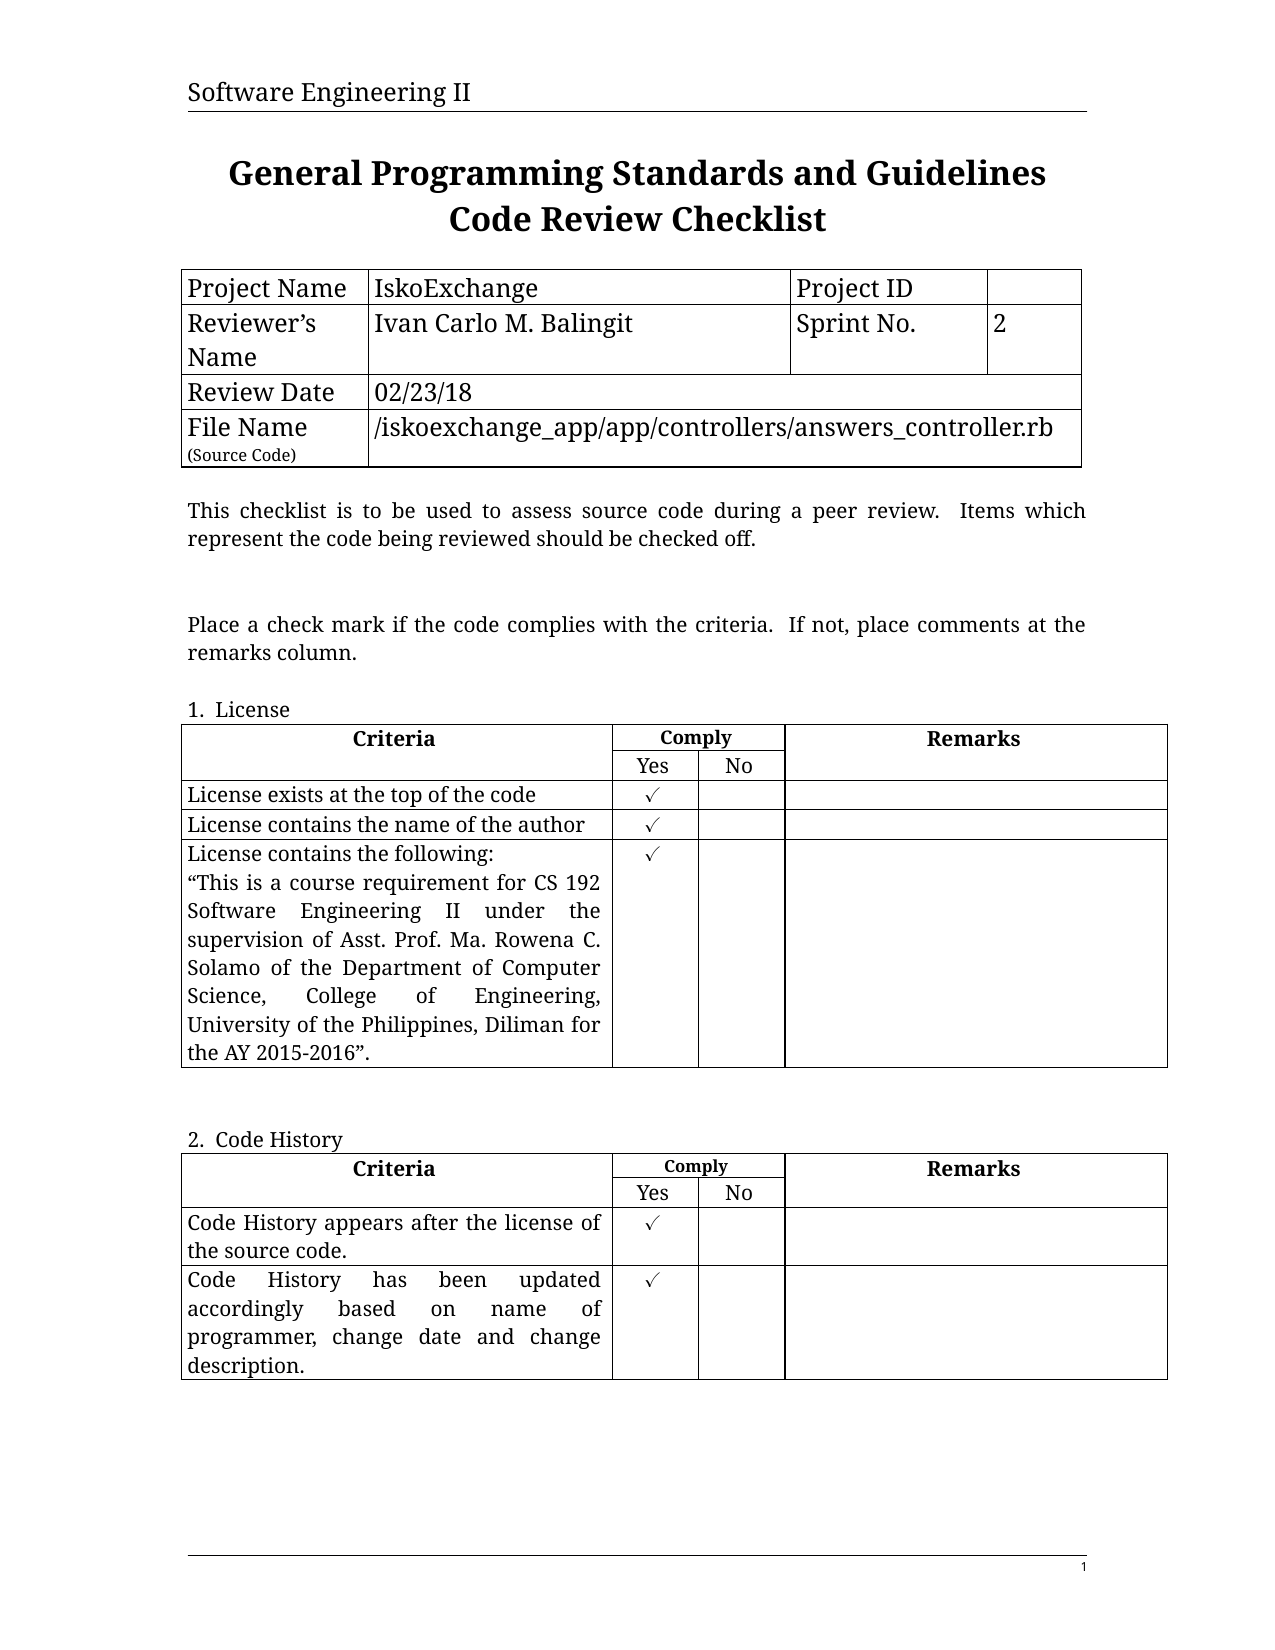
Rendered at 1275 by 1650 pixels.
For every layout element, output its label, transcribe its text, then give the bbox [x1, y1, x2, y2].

table_cell [786, 840, 1167, 1067]
text 2. Code History [187, 1125, 1087, 1153]
table_cell Code History has been updated accordingly based on name of programmer, change date and change description. [182, 1266, 612, 1379]
table_cell [786, 1266, 1167, 1379]
table_header Criteria [182, 725, 612, 779]
table_cell ✓ [613, 1266, 698, 1379]
table_cell /iskoexchange_app/app/controllers/answers_controller.rb [369, 410, 1081, 466]
table_cell Review Date [182, 375, 368, 409]
table_cell ✓ [613, 781, 698, 809]
table_cell [699, 840, 784, 1067]
table_header IskoExchange [369, 270, 790, 304]
table_cell [699, 1208, 784, 1264]
table_cell 02/23/18 [369, 375, 1081, 409]
text Place a check mark if the code complies with the criteria. If not, place comments at the remarks column. [187, 610, 1087, 667]
table_cell [699, 1266, 784, 1379]
table_cell License contains the following: “This is a course requirement for CS 192 Software Engineering II under the supervision of Asst. Prof. Ma. Rowena C. Solamo of the Department of Computer Science, College of Engineering, University of the Philippines, Diliman for the AY 2015-2016”. [182, 840, 612, 1067]
table_cell Yes [613, 751, 698, 779]
table_header [988, 270, 1081, 304]
table_cell [786, 1208, 1167, 1264]
table_cell Sprint No. [791, 305, 987, 373]
table_header Criteria [182, 1154, 612, 1207]
table_header Remarks [786, 1154, 1167, 1207]
table_header Project Name [182, 270, 368, 304]
table_cell Yes [613, 1178, 698, 1207]
table_header Remarks [786, 725, 1167, 779]
table_cell [786, 781, 1167, 809]
table_header Comply [613, 1154, 784, 1177]
table_cell ✓ [613, 1208, 698, 1264]
table_header Project ID [791, 270, 987, 304]
table_cell File Name (Source Code) [182, 410, 368, 466]
table_cell License exists at the top of the code [182, 781, 612, 809]
table_cell No [699, 1178, 784, 1207]
table_cell License contains the name of the author [182, 810, 612, 838]
text This checklist is to be used to assess source code during a peer review. Items which represent the code being reviewed should be checked off. [187, 496, 1087, 553]
table_cell ✓ [613, 810, 698, 838]
table_cell ✓ [613, 840, 698, 1067]
table_cell 2 [988, 305, 1081, 373]
text General Programming Standards and Guidelines Code Review Checklist [187, 150, 1087, 241]
table_cell Code History appears after the license of the source code. [182, 1208, 612, 1264]
table_header Comply [613, 725, 784, 750]
table_cell Ivan Carlo M. Balingit [369, 305, 790, 373]
table_cell [699, 810, 784, 838]
table_cell Reviewer’s Name [182, 305, 368, 373]
text 1. License [187, 695, 1087, 723]
table_cell [699, 781, 784, 809]
table_cell No [699, 751, 784, 779]
table_cell [786, 810, 1167, 838]
